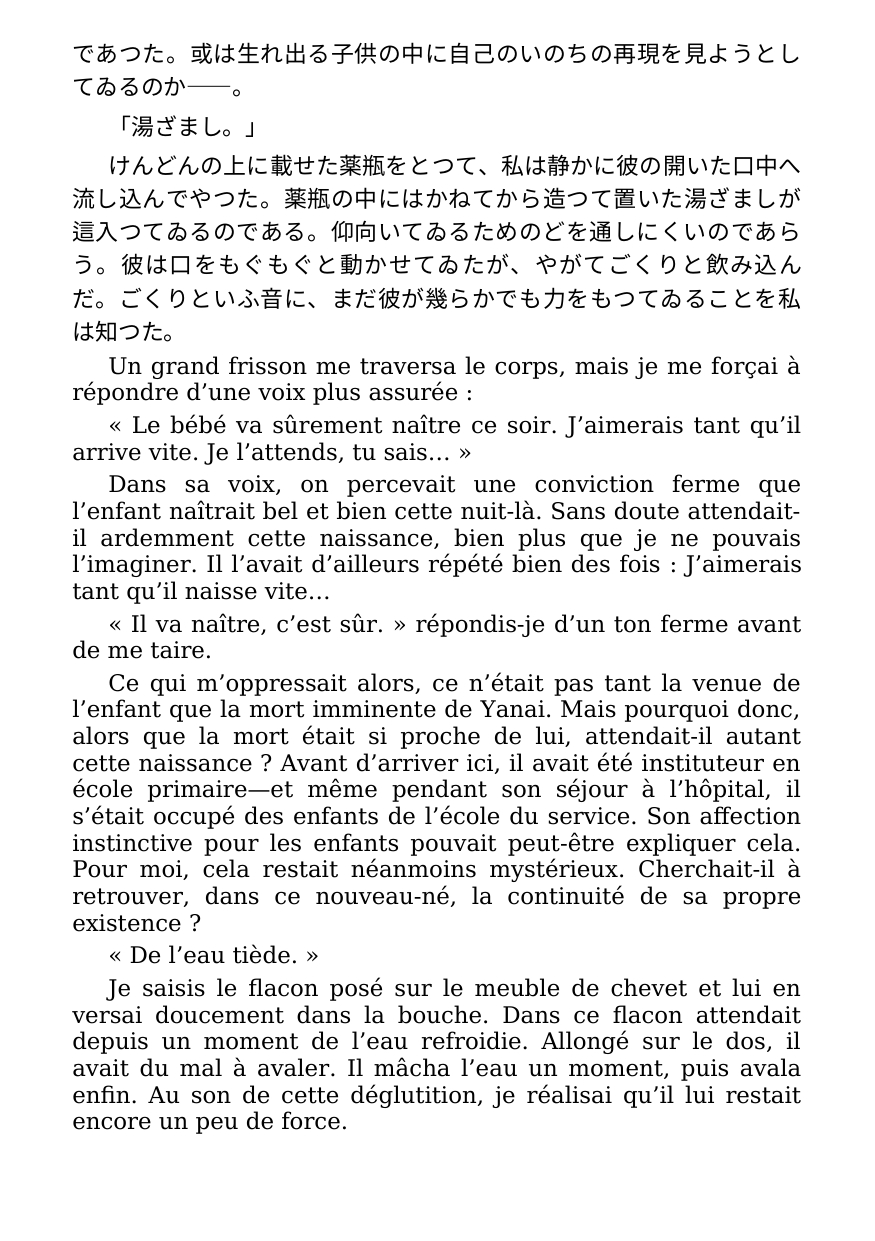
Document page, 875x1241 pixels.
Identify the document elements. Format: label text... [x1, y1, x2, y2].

text Dans sa voix, on percevait une conviction ferme que l’enfant naîtrait bel et bien cette nuit-là. Sans doute attendait-il ardemment cette naissance, bien plus que je ne pouvais l’imaginer. Il l’avait d’ailleurs répété bien des fois : J’aimerais tant qu’il naisse vite… [72, 471, 802, 605]
text であつた。或は生れ出る子供の中に自己のいのちの再現を見ようとしてゐるのか――。 [72, 36, 802, 102]
text « De l’eau tiède. » [72, 943, 802, 969]
text « Le bébé va sûrement naître ce soir. J’aimerais tant qu’il arrive vite. Je l’attends, tu sais… » [72, 412, 802, 466]
text 「湯ざまし。」 [72, 108, 802, 142]
text Je saisis le flacon posé sur le meuble de chevet et lui en versai doucement dans la bouche. Dans ce flacon attendait depuis un moment de l’eau refroidie. Allongé sur le dos, il avait du mal à avaler. Il mâcha l’eau un moment, puis avala enfin. Au son de cette déglutition, je réalisai qu’il lui restait encore un peu de force. [72, 975, 802, 1135]
text « Il va naître, c’est sûr. » répondis-je d’un ton ferme avant de me taire. [72, 611, 802, 664]
text けんどんの上に載せた薬瓶をとつて、私は静かに彼の開いた口中へ流し込んでやつた。薬瓶の中にはかねてから造つて置いた湯ざましが這入つてゐるのである。仰向いてゐるためのどを通しにくいのであらう。彼は口をもぐもぐと動かせてゐたが、やがてごくりと飲み込んだ。ごくりといふ音に、まだ彼が幾らかでも力をもつてゐることを私は知つた。 [72, 148, 802, 347]
text Ce qui m’oppressait alors, ce n’était pas tant la venue de l’enfant que la mort imminente de Yanai. Mais pourquoi donc, alors que la mort était si proche de lui, attendait-il autant cette naissance ? Avant d’arriver ici, il avait été instituteur en école primaire—et même pendant son séjour à l’hôpital, il s’était occupé des enfants de l’école du service. Son affection instinctive pour les enfants pouvait peut-être expliquer cela. Pour moi, cela restait néanmoins mystérieux. Cherchait-il à retrouver, dans ce nouveau-né, la continuité de sa propre existence ? [72, 670, 802, 937]
text Un grand frisson me traversa le corps, mais je me forçai à répondre d’une voix plus assurée : [72, 353, 802, 406]
